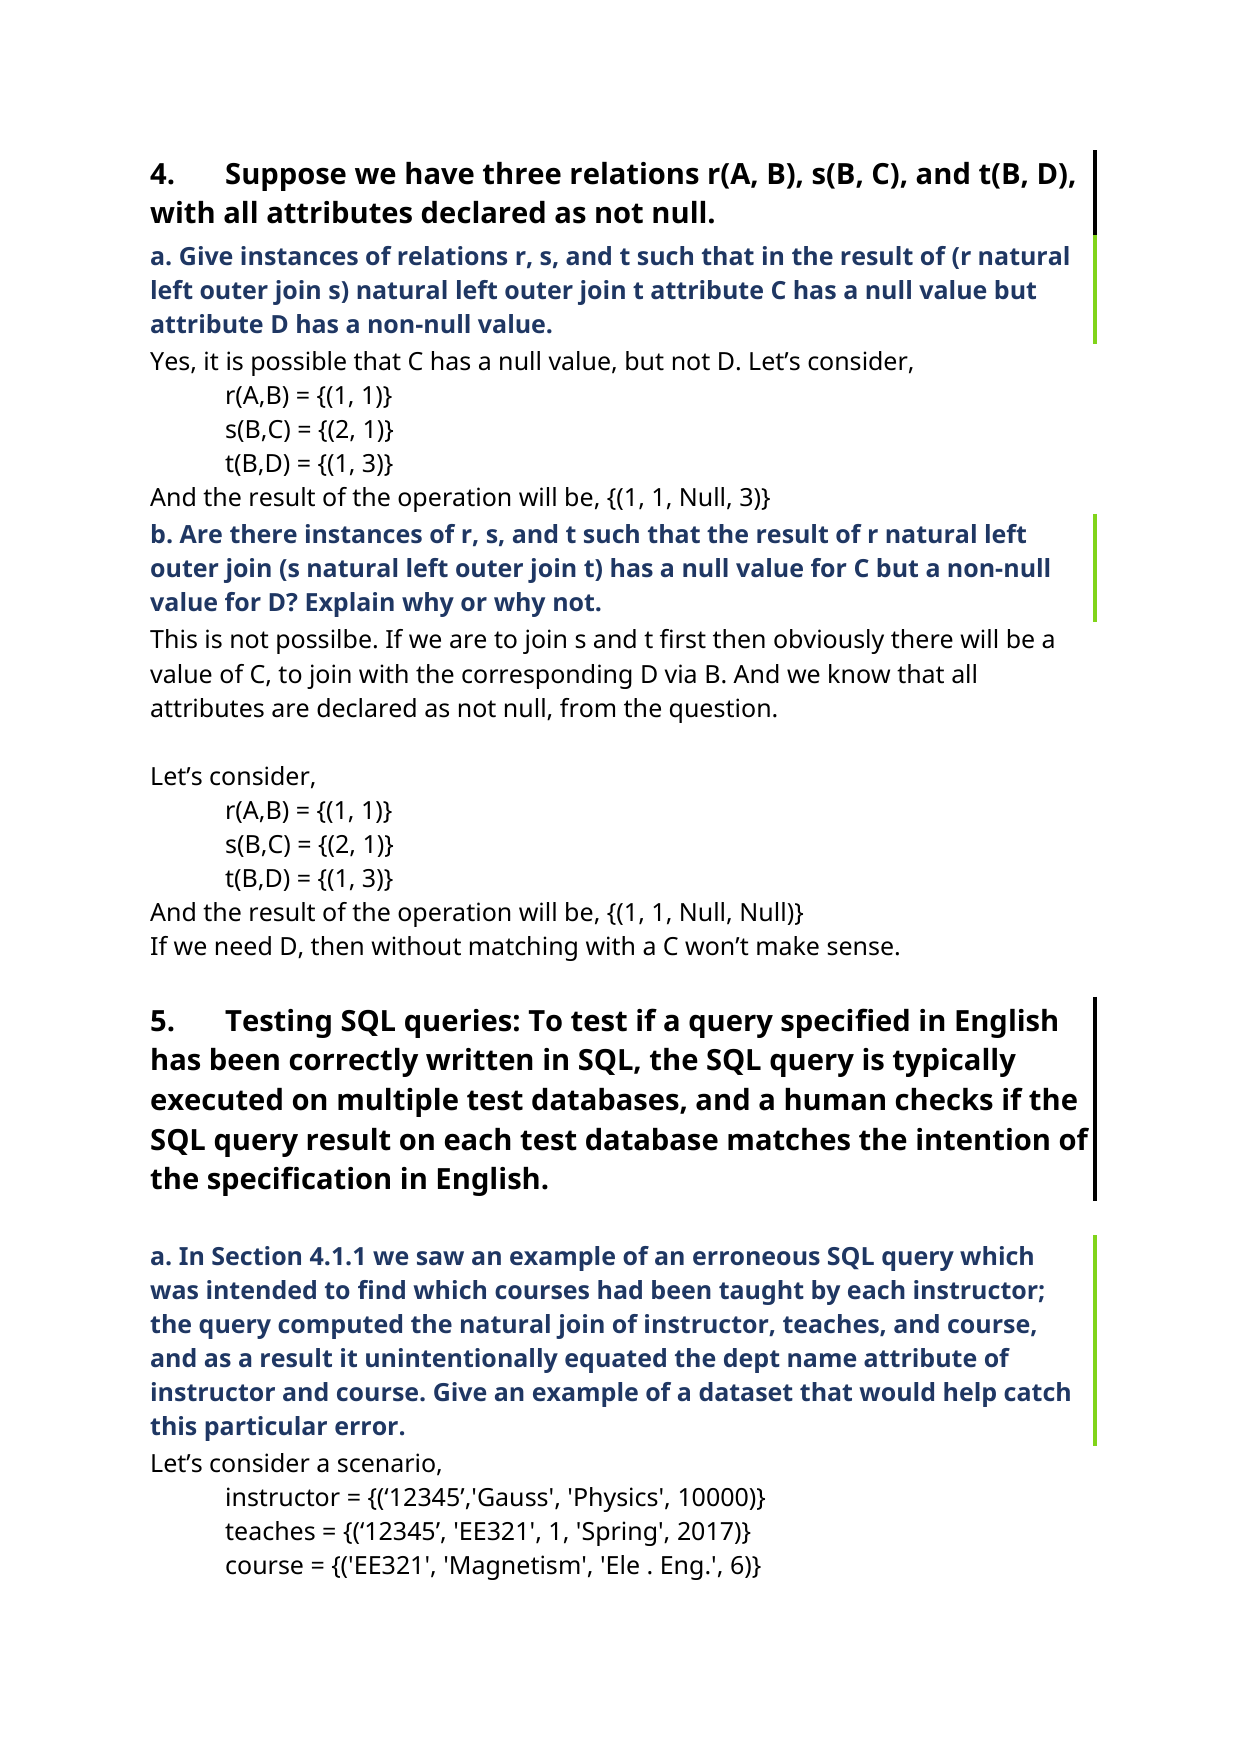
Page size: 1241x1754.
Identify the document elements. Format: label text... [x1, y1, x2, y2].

subtitle a. Give instances of relations r, s, and t such that in the result of (r natural left outer join s) natural left outer join t attribute C has a null value but attribute D has a non-null value. [147, 235, 1093, 344]
text Yes, it is possible that C has a null value, but not D. Let’s consider, [150, 344, 1091, 378]
text t(B,D) = {(1, 3)} [150, 861, 1091, 895]
text Let’s consider, [150, 758, 1091, 792]
text course = {('EE321', 'Magnetism', 'Ele . Eng.', 6)} [150, 1548, 1091, 1582]
text t(B,D) = {(1, 3)} [150, 446, 1091, 480]
text This is not possilbe. If we are to join s and t first then obviously there will be a value of C, to join with the corresponding D via B. And we know that all attributes are declared as not null, from the question. [150, 622, 1091, 724]
text s(B,C) = {(2, 1)} [150, 412, 1091, 446]
subtitle b. Are there instances of r, s, and t such that the result of r natural left outer join (s natural left outer join t) has a null value for C but a non-null value for D? Explain why or why not. [147, 514, 1093, 622]
text And the result of the operation will be, {(1, 1, Null, Null)} If we need D, then without matching with a C won’t make sense. [150, 895, 1091, 963]
text r(A,B) = {(1, 1)} [150, 792, 1091, 827]
subtitle a. In Section 4.1.1 we saw an example of an erroneous SQL query which was intended to find which courses had been taught by each instructor; the query computed the natural join of instructor, teaches, and course, and as a result it unintentionally equated the dept name attribute of instructor and course. Give an example of a dataset that would help catch this particular error. [147, 1235, 1093, 1446]
text instructor = {(‘12345’,'Gauss', 'Physics', 10000)} [150, 1480, 1091, 1514]
subtitle Suppose we have three relations r(A, B), s(B, C), and t(B, D), with all attributes declared as not null. [147, 150, 1093, 235]
text teaches = {(‘12345’, 'EE321', 1, 'Spring', 2017)} [150, 1514, 1091, 1548]
subtitle Testing SQL queries: To test if a query specified in English has been correctly written in SQL, the SQL query is typically executed on multiple test databases, and a human checks if the SQL query result on each test database matches the intention of the specification in English. [147, 997, 1093, 1201]
text s(B,C) = {(2, 1)} [150, 827, 1091, 861]
text And the result of the operation will be, {(1, 1, Null, 3)} [150, 480, 1091, 514]
text r(A,B) = {(1, 1)} [150, 378, 1091, 412]
text Let’s consider a scenario, [150, 1446, 1091, 1480]
